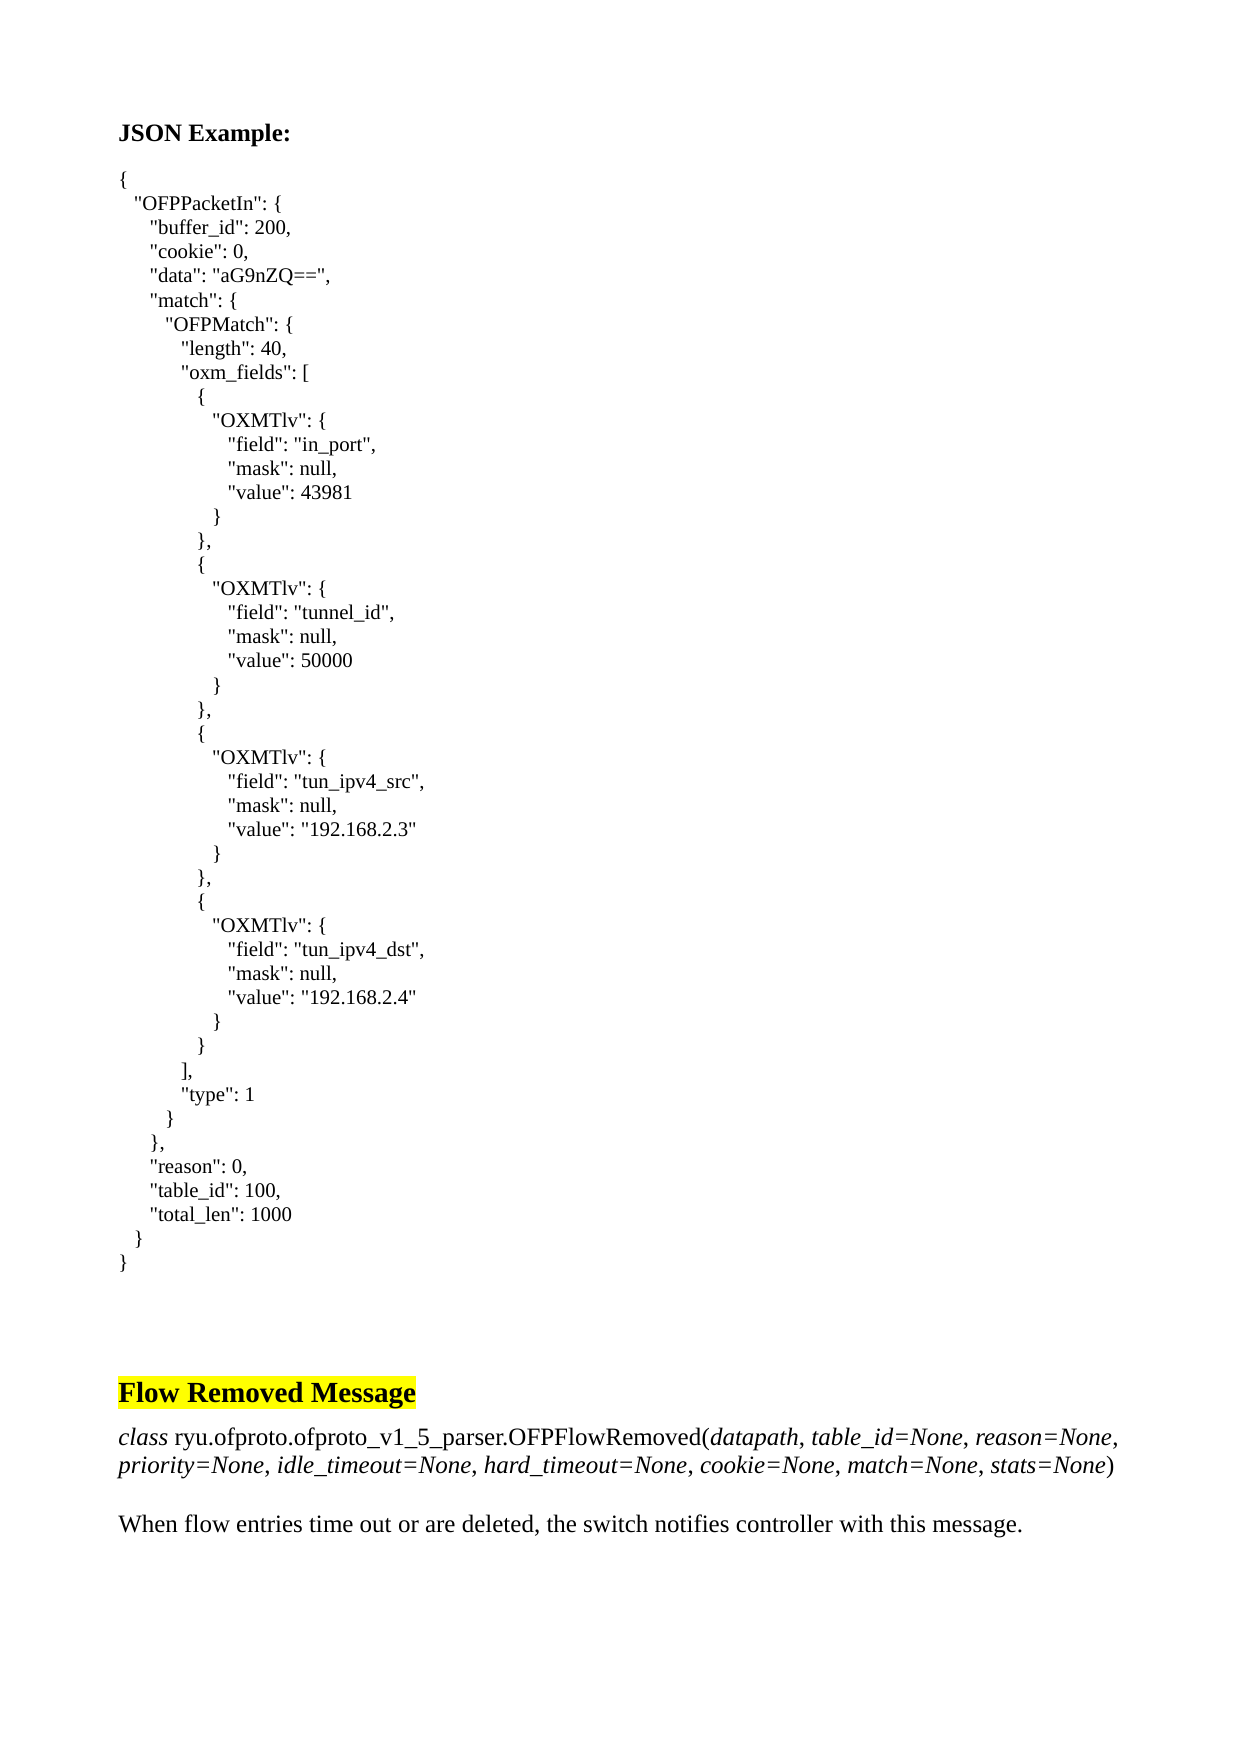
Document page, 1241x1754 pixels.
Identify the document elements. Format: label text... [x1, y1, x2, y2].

text "table_id": 100, [118, 1178, 1122, 1202]
list When flow entries time out or are deleted, the switch notifies controller with this message. [118, 1509, 1122, 1537]
text } [118, 1226, 1122, 1250]
text "reason": 0, [118, 1154, 1122, 1178]
text "OFPMatch": { [118, 312, 1122, 336]
text "OFPPacketIn": { [118, 191, 1122, 215]
text "field": "tun_ipv4_dst", [118, 937, 1122, 961]
text "total_len": 1000 [118, 1202, 1122, 1226]
text JSON Example: [118, 118, 1122, 147]
text { [118, 384, 1122, 408]
subtitle class ryu.ofproto.ofproto_v1_5_parser.OFPFlowRemoved(datapath, table_id=None, reason=None, priority=None, idle_timeout=None, hard_timeout=None, cookie=None, match=None, stats=None) [118, 1422, 1122, 1479]
text } [118, 841, 1122, 865]
text } [118, 1033, 1122, 1057]
text "value": 43981 [118, 480, 1122, 504]
text "mask": null, [118, 624, 1122, 648]
text } [118, 504, 1122, 528]
text "cookie": 0, [118, 239, 1122, 263]
text { [118, 721, 1122, 745]
text "value": "192.168.2.3" [118, 817, 1122, 841]
text "match": { [118, 287, 1122, 312]
text } [118, 1250, 1122, 1274]
text }, [118, 1130, 1122, 1154]
text "length": 40, [118, 336, 1122, 360]
text { [118, 167, 1122, 191]
text "OXMTlv": { [118, 913, 1122, 937]
text }, [118, 865, 1122, 889]
text "OXMTlv": { [118, 745, 1122, 769]
text }, [118, 697, 1122, 721]
subtitle Flow Removed Message [118, 1376, 1122, 1409]
text "mask": null, [118, 961, 1122, 985]
text { [118, 889, 1122, 913]
text "type": 1 [118, 1082, 1122, 1106]
text ], [118, 1057, 1122, 1082]
text "value": "192.168.2.4" [118, 985, 1122, 1009]
text "buffer_id": 200, [118, 215, 1122, 239]
text "value": 50000 [118, 648, 1122, 672]
text { [118, 552, 1122, 576]
text } [118, 1106, 1122, 1130]
text "OXMTlv": { [118, 408, 1122, 432]
text } [118, 672, 1122, 697]
text "data": "aG9nZQ==", [118, 263, 1122, 287]
text "OXMTlv": { [118, 576, 1122, 600]
text "field": "in_port", [118, 432, 1122, 456]
text "mask": null, [118, 793, 1122, 817]
text "field": "tunnel_id", [118, 600, 1122, 624]
text "oxm_fields": [ [118, 360, 1122, 384]
text }, [118, 528, 1122, 552]
text "mask": null, [118, 456, 1122, 480]
text "field": "tun_ipv4_src", [118, 769, 1122, 793]
text } [118, 1009, 1122, 1033]
